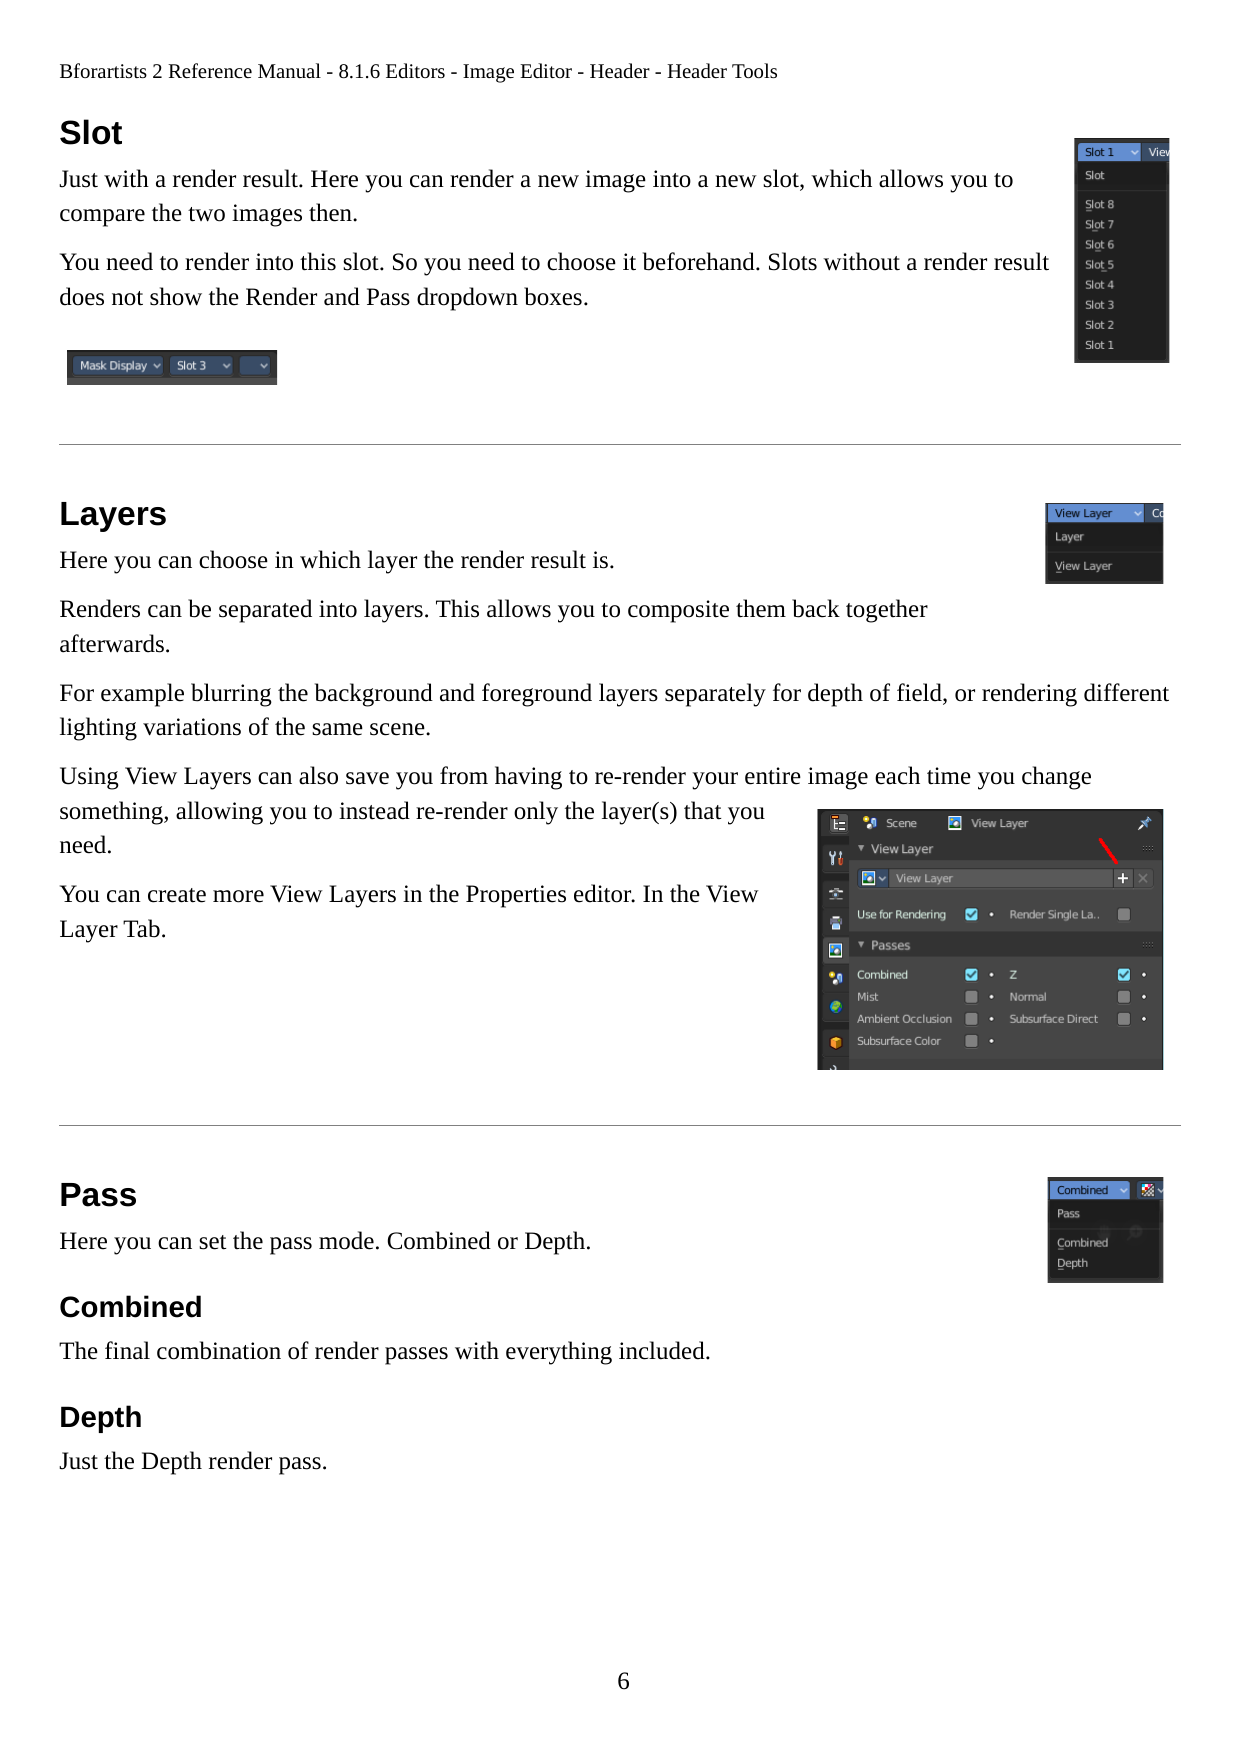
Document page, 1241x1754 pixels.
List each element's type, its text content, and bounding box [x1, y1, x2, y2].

text Here you can choose in which layer the render result is. [59, 545, 1045, 574]
text Just the Depth render pass. [59, 1446, 1181, 1475]
text For example blurring the background and foreground layers separately for depth of field, or rendering different lighting variations of the same scene. [59, 678, 1181, 741]
picture [67, 350, 278, 385]
text Just with a render result. Here you can render a new image into a new slot, which allows you to compare the two images then. [59, 164, 1074, 227]
text You can create more View Layers in the Properties editor. In the View Layer Tab. [59, 879, 817, 942]
subtitle Slot [59, 113, 1181, 151]
subtitle Depth [59, 1400, 1181, 1433]
text The final combination of render passes with everything included. [59, 1336, 1181, 1365]
picture [817, 809, 1164, 1070]
subtitle Pass [59, 1175, 1181, 1214]
picture [1045, 503, 1164, 584]
subtitle Layers [59, 494, 1181, 533]
text Renders can be separated into layers. This allows you to composite them back together afterwards. [59, 594, 1181, 657]
picture [1074, 138, 1170, 363]
picture [1047, 1177, 1164, 1283]
text Here you can set the pass mode. Combined or Depth. [59, 1226, 1047, 1255]
text Using View Layers can also save you from having to re-render your entire image each time you change something, allowing you to instead re-render only the layer(s) that you need. [59, 761, 1181, 859]
text You need to render into this slot. So you need to choose it beforehand. Slots without a render result does not show the Render and Pass dropdown boxes. [59, 247, 1074, 311]
subtitle Combined [59, 1290, 1181, 1323]
